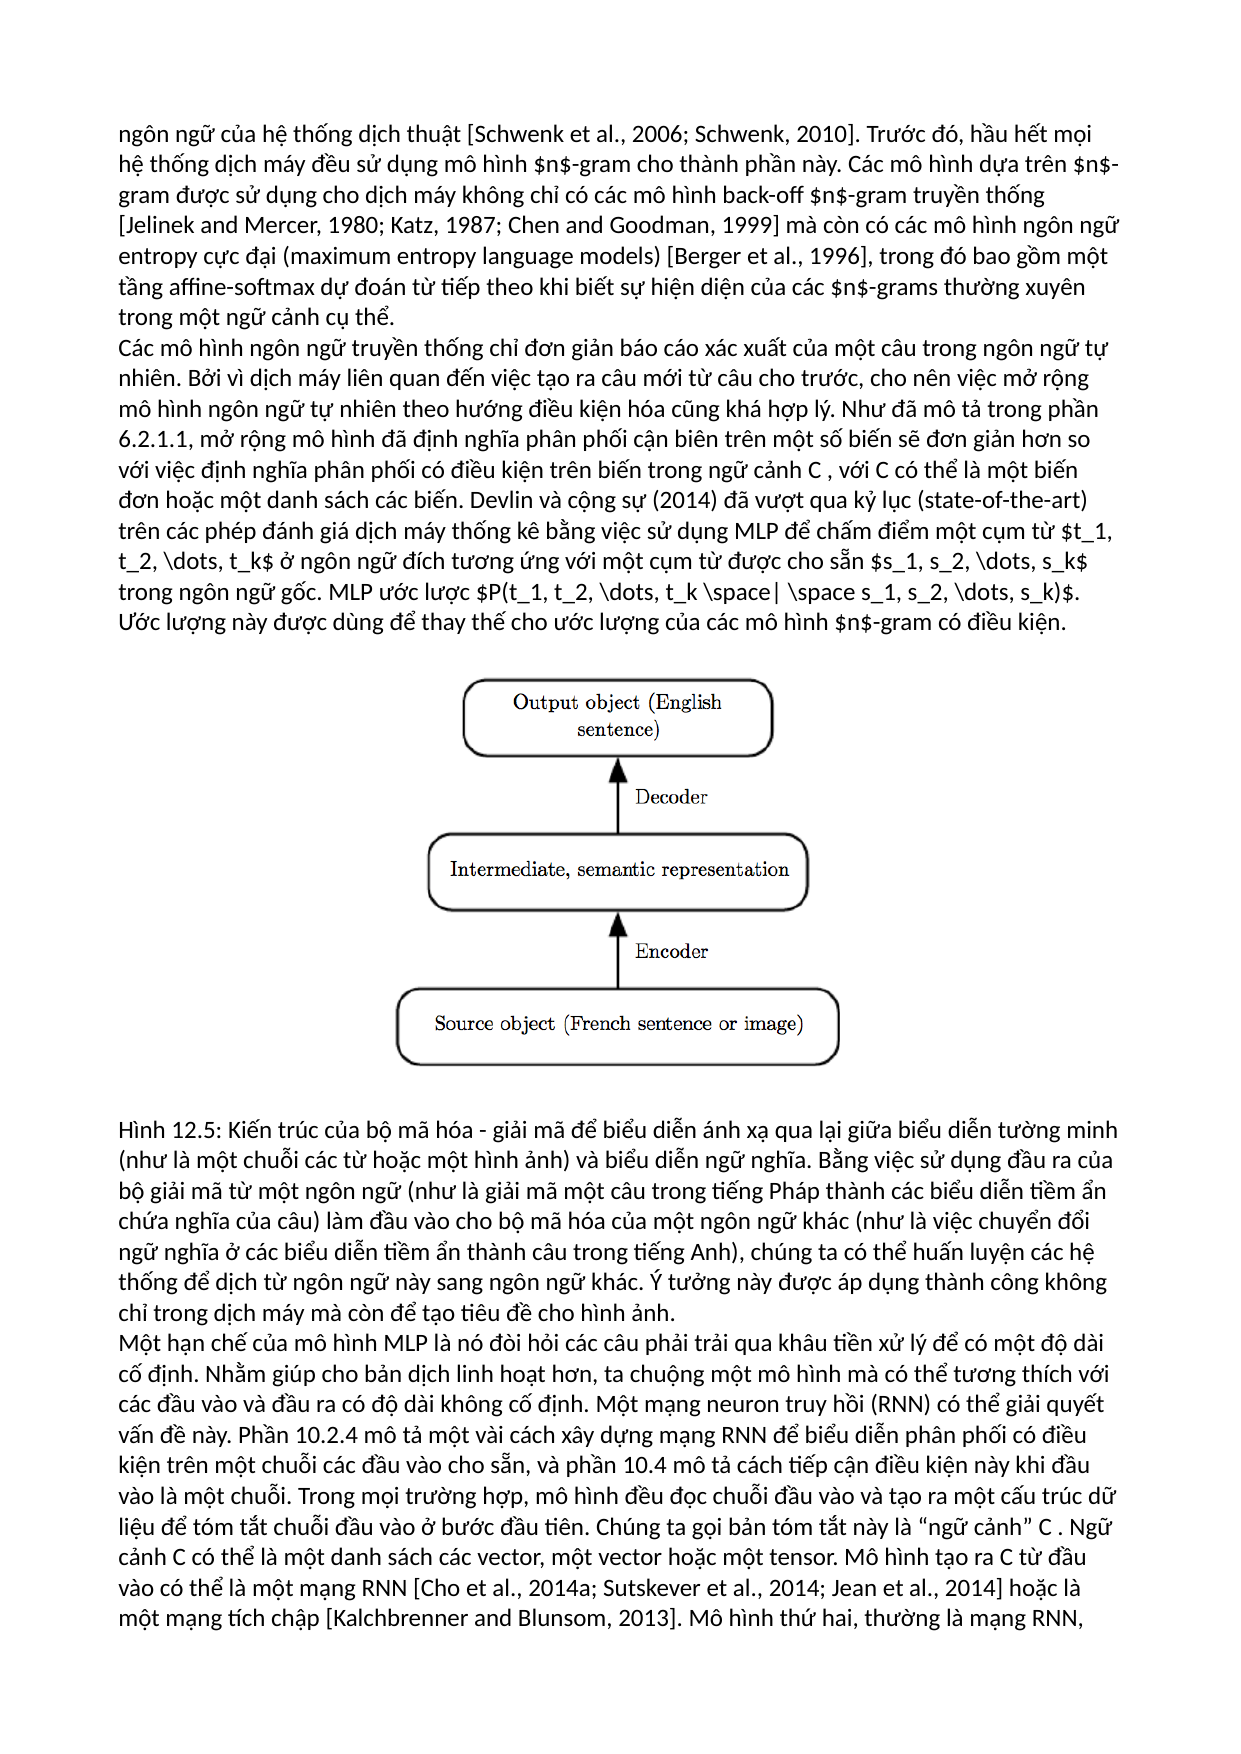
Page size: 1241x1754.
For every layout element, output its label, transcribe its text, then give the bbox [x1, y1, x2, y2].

text ngôn ngữ của hệ thống dịch thuật [Schwenk et al., 2006; Schwenk, 2010]. Trước đó, hầu hết mọi hệ thống dịch máy đều sử dụng mô hình $n$-gram cho thành phần này. Các mô hình dựa trên $n$-gram được sử dụng cho dịch máy không chỉ có các mô hình back-off $n$-gram truyền thống [Jelinek and Mercer, 1980; Katz, 1987; Chen and Goodman, 1999] mà còn có các mô hình ngôn ngữ entropy cực đại (maximum entropy language models) [Berger et al., 1996], trong đó bao gồm một tầng affine-softmax dự đoán từ tiếp theo khi biết sự hiện diện của các $n$-grams thường xuyên trong một ngữ cảnh cụ thể. [118, 118, 1122, 332]
text Các mô hình ngôn ngữ truyền thống chỉ đơn giản báo cáo xác xuất của một câu trong ngôn ngữ tự nhiên. Bởi vì dịch máy liên quan đến việc tạo ra câu mới từ câu cho trước, cho nên việc mở rộng mô hình ngôn ngữ tự nhiên theo hướng điều kiện hóa cũng khá hợp lý. Như đã mô tả trong phần 6.2.1.1, mở rộng mô hình đã định nghĩa phân phối cận biên trên một số biến sẽ đơn giản hơn so với việc định nghĩa phân phối có điều kiện trên biến trong ngữ cảnh C , với C có thể là một biến đơn hoặc một danh sách các biến. Devlin và cộng sự (2014) đã vượt qua kỷ lục (state-of-the-art) trên các phép đánh giá dịch máy thống kê bằng việc sử dụng MLP để chấm điểm một cụm từ $t_1, t_2, \dots, t_k$ ở ngôn ngữ đích tương ứng với một cụm từ được cho sẵn $s_1, s_2, \dots, s_k$ trong ngôn ngữ gốc. MLP ước lược $P(t_1, t_2, \dots, t_k \space| \space s_1, s_2, \dots, s_k)$. Ước lượng này được dùng để thay thế cho ước lượng của các mô hình $n$-gram có điều kiện. [118, 332, 1122, 637]
text Hình 12.5: Kiến trúc của bộ mã hóa - giải mã để biểu diễn ánh xạ qua lại giữa biểu diễn tường minh (như là một chuỗi các từ hoặc một hình ảnh) và biểu diễn ngữ nghĩa. Bằng việc sử dụng đầu ra của bộ giải mã từ một ngôn ngữ (như là giải mã một câu trong tiếng Pháp thành các biểu diễn tiềm ẩn chứa nghĩa của câu) làm đầu vào cho bộ mã hóa của một ngôn ngữ khác (như là việc chuyển đổi ngữ nghĩa ở các biểu diễn tiềm ẩn thành câu trong tiếng Anh), chúng ta có thể huấn luyện các hệ thống để dịch từ ngôn ngữ này sang ngôn ngữ khác. Ý tưởng này được áp dụng thành công không chỉ trong dịch máy mà còn để tạo tiêu đề cho hình ảnh. [118, 1114, 1122, 1328]
text Một hạn chế của mô hình MLP là nó đòi hỏi các câu phải trải qua khâu tiền xử lý để có một độ dài cố định. Nhằm giúp cho bản dịch linh hoạt hơn, ta chuộng một mô hình mà có thể tương thích với các đầu vào và đầu ra có độ dài không cố định. Một mạng neuron truy hồi (RNN) có thể giải quyết vấn đề này. Phần 10.2.4 mô tả một vài cách xây dựng mạng RNN để biểu diễn phân phối có điều kiện trên một chuỗi các đầu vào cho sẵn, và phần 10.4 mô tả cách tiếp cận điều kiện này khi đầu vào là một chuỗi. Trong mọi trường hợp, mô hình đều đọc chuỗi đầu vào và tạo ra một cấu trúc dữ liệu để tóm tắt chuỗi đầu vào ở bước đầu tiên. Chúng ta gọi bản tóm tắt này là “ngữ cảnh” C . Ngữ cảnh C có thể là một danh sách các vector, một vector hoặc một tensor. Mô hình tạo ra C từ đầu vào có thể là một mạng RNN [Cho et al., 2014a; Sutskever et al., 2014; Jean et al., 2014] hoặc là một mạng tích chập [Kalchbrenner and Blunsom, 2013]. Mô hình thứ hai, thường là mạng RNN, [118, 1328, 1122, 1633]
picture [127, 637, 1113, 1084]
